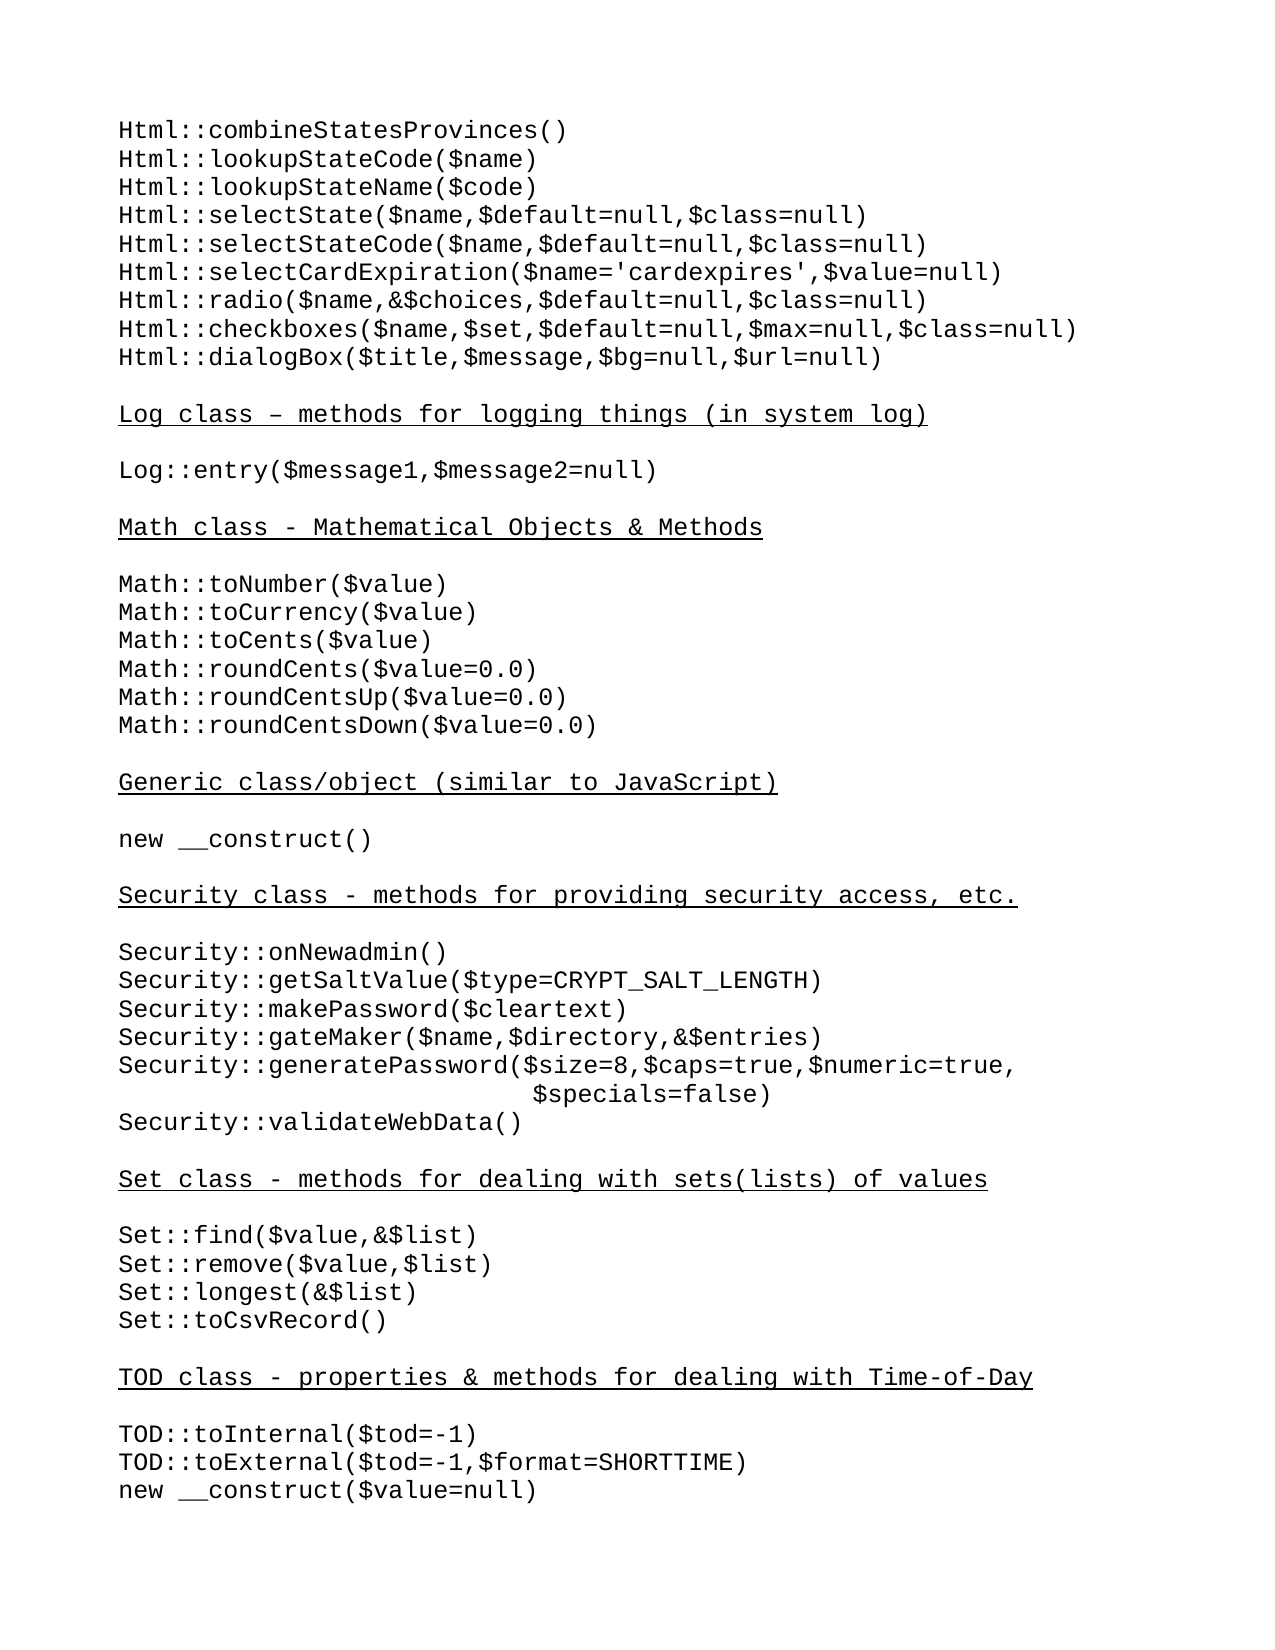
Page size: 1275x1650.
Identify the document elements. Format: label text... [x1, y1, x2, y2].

text Security class - methods for providing security access, etc. [118, 883, 1157, 911]
text Set class - methods for dealing with sets(lists) of values [118, 1166, 1157, 1195]
text Math::roundCents($value=0.0) [118, 656, 1157, 685]
text Generic class/object (similar to JavaScript) [118, 770, 1157, 798]
text Html::checkboxes($name,$set,$default=null,$max=null,$class=null) [118, 316, 1157, 345]
text Html::combineStatesProvinces() [118, 118, 1157, 146]
text TOD class - properties & methods for dealing with Time-of-Day [118, 1365, 1157, 1393]
text Math::toNumber($value) [118, 571, 1157, 600]
text Security::validateWebData() [118, 1110, 1157, 1138]
text Math::roundCentsDown($value=0.0) [118, 713, 1157, 741]
text Math::roundCentsUp($value=0.0) [118, 685, 1157, 713]
text Set::remove($value,$list) [118, 1251, 1157, 1280]
text TOD::toInternal($tod=-1) [118, 1421, 1157, 1450]
text Math::toCurrency($value) [118, 600, 1157, 628]
text TOD::toExternal($tod=-1,$format=SHORTTIME) [118, 1450, 1157, 1478]
text Html::selectStateCode($name,$default=null,$class=null) [118, 231, 1157, 260]
text Html::selectState($name,$default=null,$class=null) [118, 203, 1157, 231]
text Security::generatePassword($size=8,$caps=true,$numeric=true, $specials=false) [118, 1053, 1157, 1110]
text Html::dialogBox($title,$message,$bg=null,$url=null) [118, 345, 1157, 373]
text Security::gateMaker($name,$directory,&$entries) [118, 1025, 1157, 1053]
text Security::getSaltValue($type=CRYPT_SALT_LENGTH) [118, 968, 1157, 996]
text Math::toCents($value) [118, 628, 1157, 656]
text Set::find($value,&$list) [118, 1223, 1157, 1251]
text Log class – methods for logging things (in system log) [118, 401, 1157, 430]
text Set::toCsvRecord() [118, 1308, 1157, 1336]
text Html::selectCardExpiration($name='cardexpires',$value=null) [118, 260, 1157, 288]
text new __construct() [118, 826, 1157, 855]
text Set::longest(&$list) [118, 1280, 1157, 1308]
text Security::onNewadmin() [118, 940, 1157, 968]
text Log::entry($message1,$message2=null) [118, 458, 1157, 486]
text new __construct($value=null) [118, 1478, 1157, 1506]
text Html::radio($name,&$choices,$default=null,$class=null) [118, 288, 1157, 316]
text Security::makePassword($cleartext) [118, 996, 1157, 1025]
text Html::lookupStateName($code) [118, 175, 1157, 203]
text Math class - Mathematical Objects & Methods [118, 515, 1157, 543]
text Html::lookupStateCode($name) [118, 146, 1157, 175]
